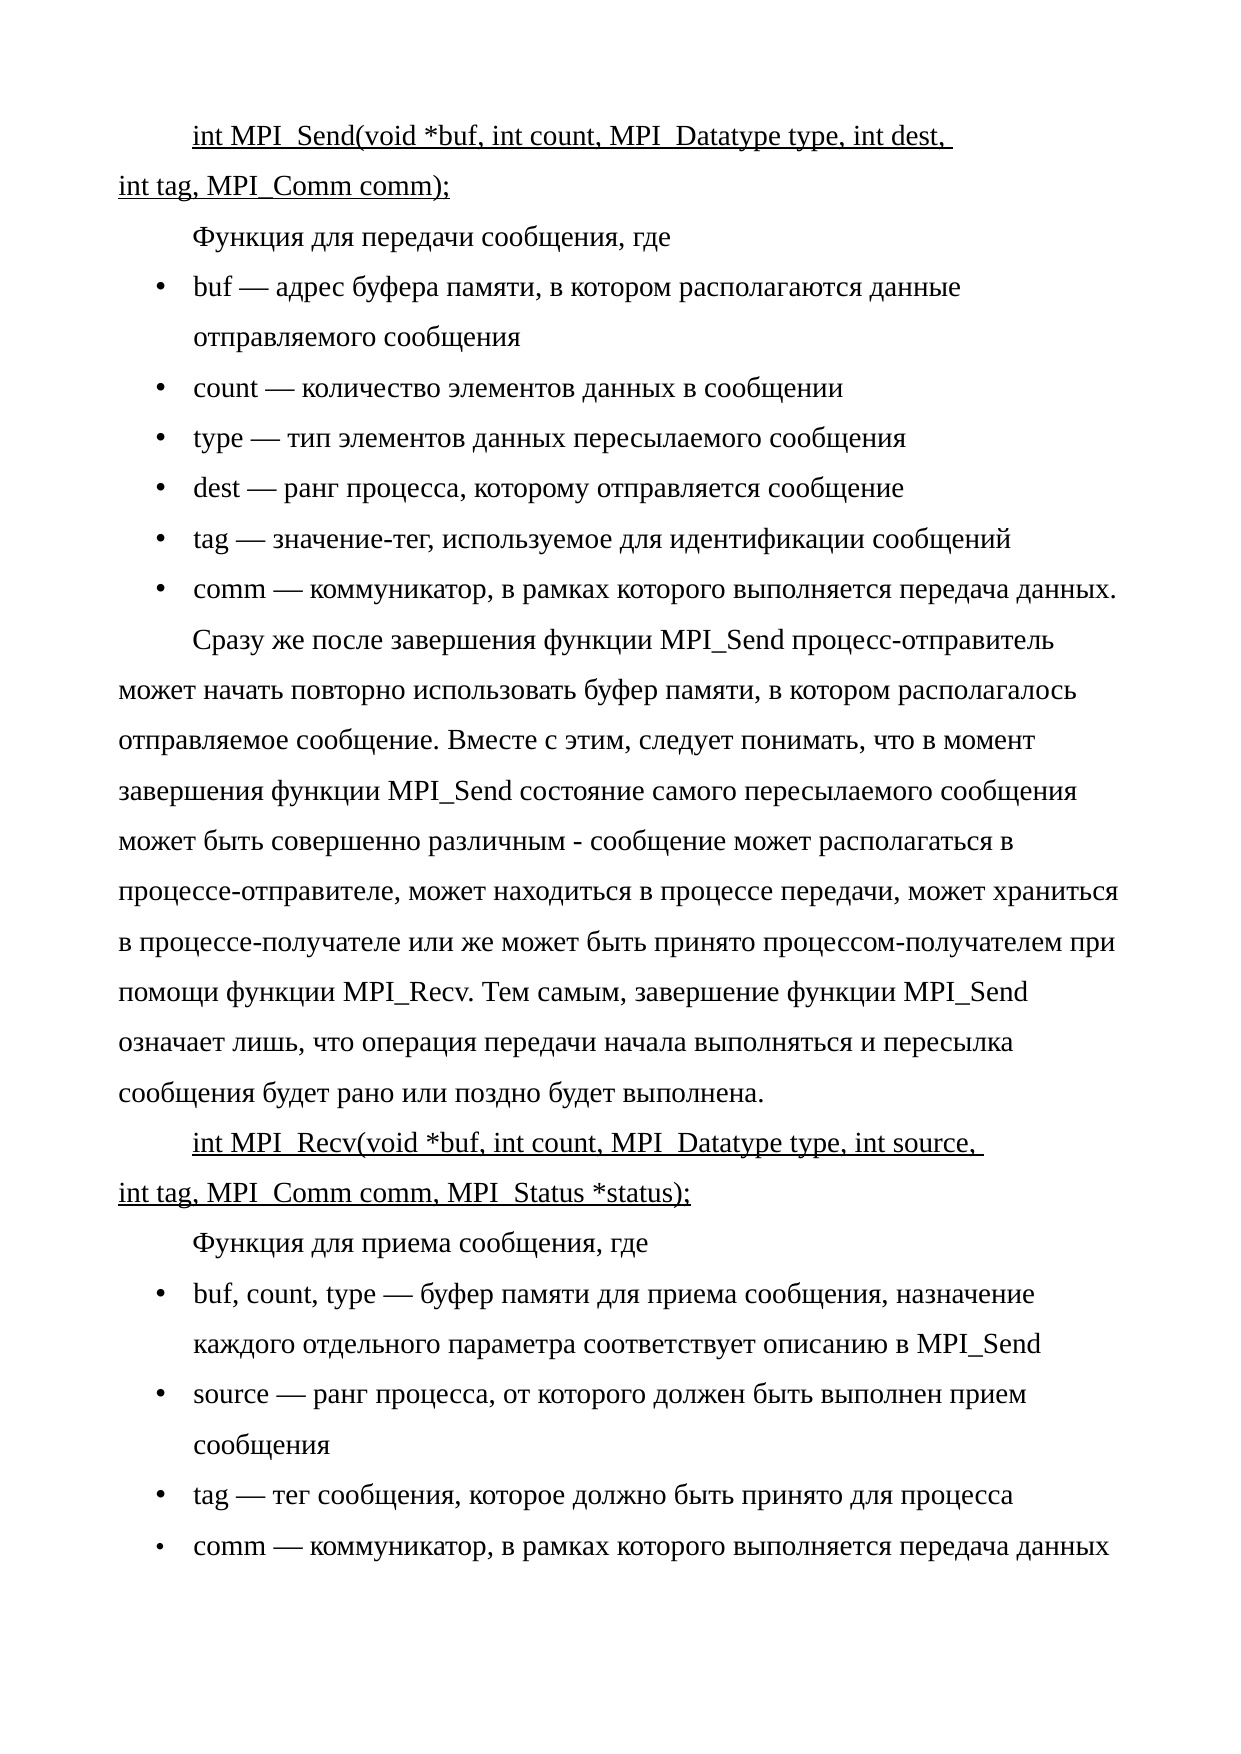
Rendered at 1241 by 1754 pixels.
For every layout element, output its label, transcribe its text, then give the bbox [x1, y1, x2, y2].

text Функция для передачи сообщения, где [118, 219, 1122, 252]
text int tag, MPI_Comm comm, MPI_Status *status); [118, 1175, 1122, 1209]
text Функция для приема сообщения, где [118, 1226, 1122, 1259]
list dest — ранг процесса, которому отправляется сообщение [156, 471, 1122, 504]
text Сразу же после завершения функции MPI_Send процесс-отправитель может начать повторно использовать буфер памяти, в котором располагалось отправляемое сообщение. Вместе с этим, следует понимать, что в момент завершения функции MPI_Send состояние самого пересылаемого сообщения может быть совершенно различным - сообщение может располагаться в процессе-отправителе, может находиться в процессе передачи, может храниться в процессе-получателе или же может быть принято процессом-получателем при помощи функции MPI_Recv. Тем самым, завершение функции MPI_Send означает лишь, что операция передачи начала выполняться и пересылка сообщения будет рано или поздно будет выполнена. [118, 622, 1122, 1108]
list tag — тег сообщения, которое должно быть принято для процесса [156, 1477, 1122, 1511]
list buf, count, type — буфер памяти для приема сообщения, назначение каждого отдельного параметра соответствует описанию в MPI_Send [156, 1276, 1122, 1360]
text int MPI_Send(void *buf, int count, MPI_Datatype type, int dest, [118, 118, 1122, 152]
list buf — адрес буфера памяти, в котором располагаются данные отправляемого сообщения [156, 269, 1122, 353]
text int tag, MPI_Comm comm); [118, 168, 1122, 202]
list comm — коммуникатор, в рамках которого выполняется передача данных. [156, 571, 1122, 605]
text int MPI_Recv(void *buf, int count, MPI_Datatype type, int source, [118, 1125, 1122, 1158]
list source — ранг процесса, от которого должен быть выполнен прием сообщения [156, 1377, 1122, 1461]
list tag — значение-тег, используемое для идентификации сообщений [156, 521, 1122, 555]
list сomm — коммуникатор, в рамках которого выполняется передача данных [156, 1528, 1122, 1561]
list count — количество элементов данных в сообщении [156, 370, 1122, 403]
list type — тип элементов данных пересылаемого сообщения [156, 420, 1122, 454]
